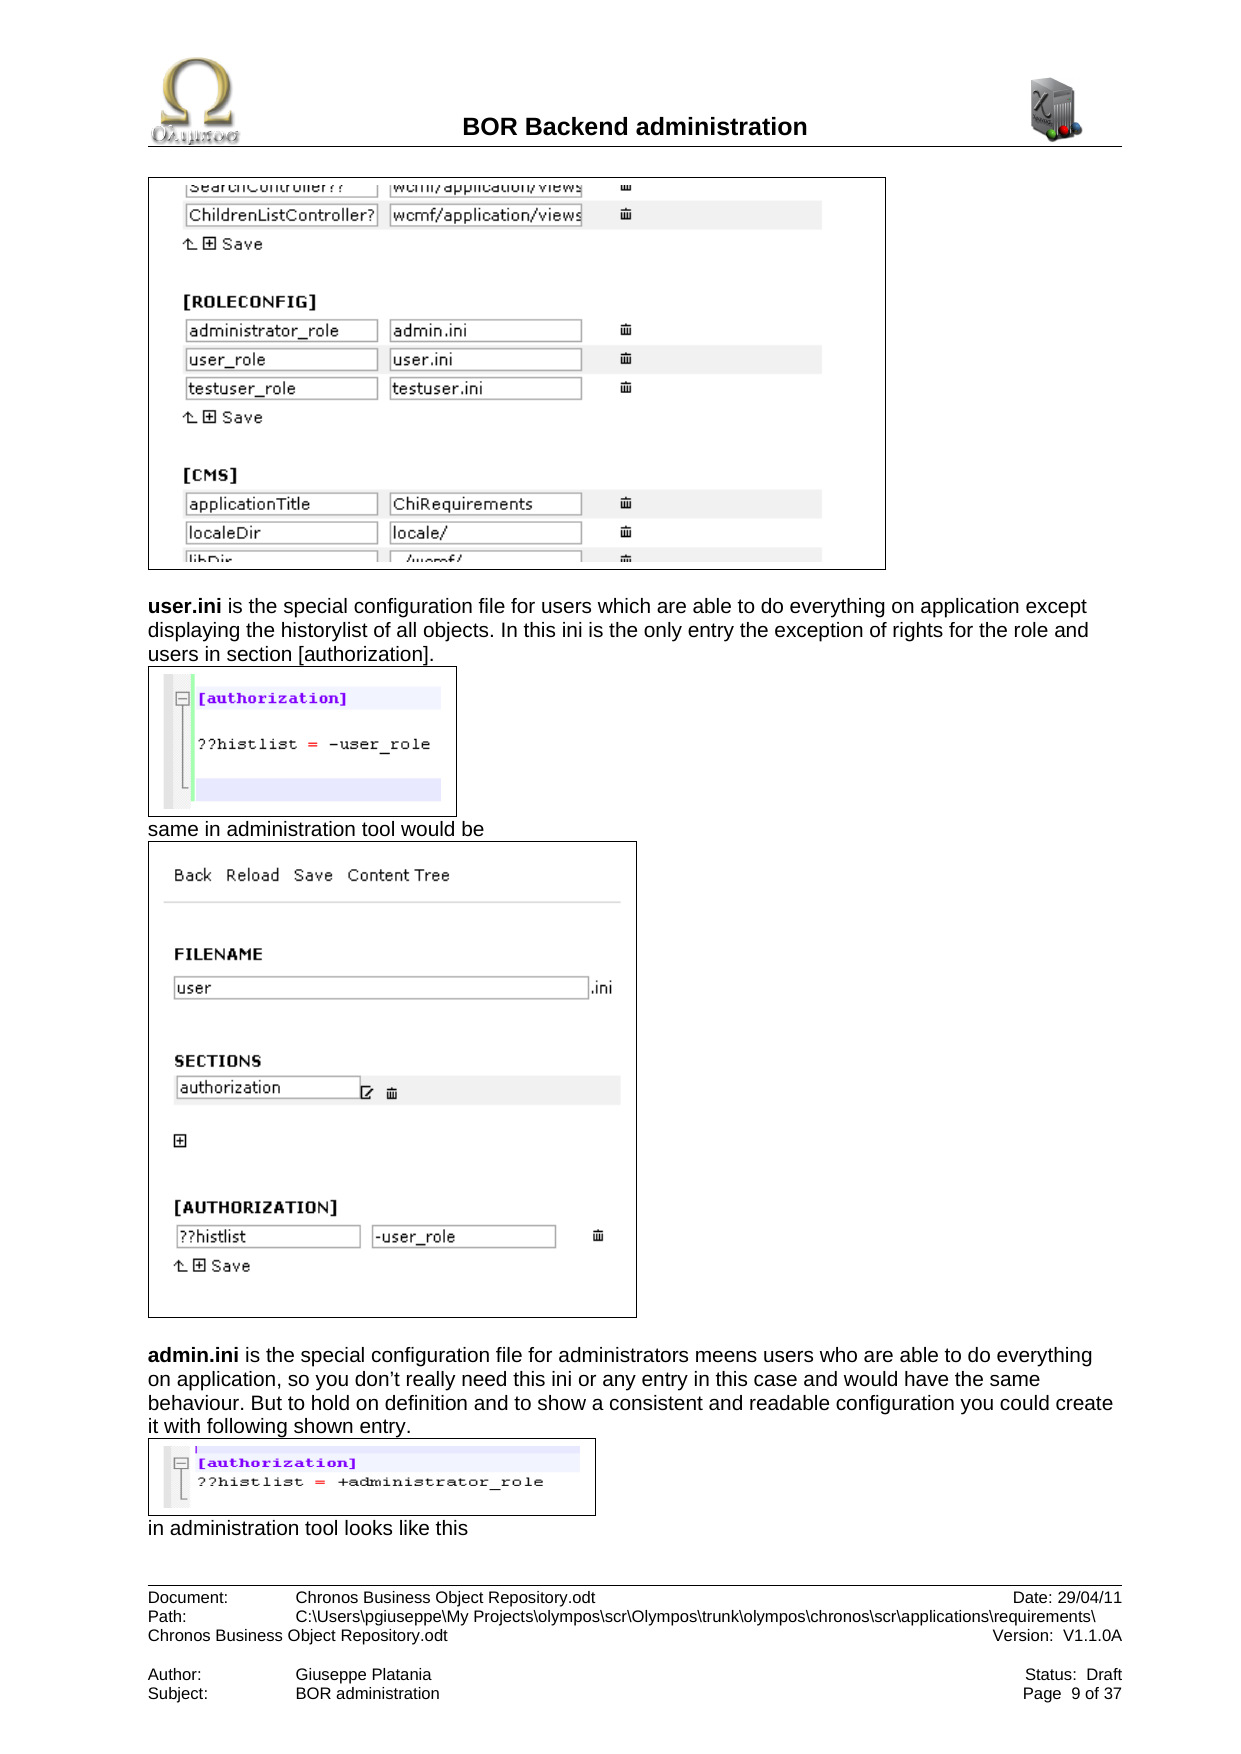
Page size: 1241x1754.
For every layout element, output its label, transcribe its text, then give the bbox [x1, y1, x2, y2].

picture [1029, 75, 1085, 143]
text in administration tool looks like this [148, 1516, 1122, 1540]
picture [147, 55, 242, 145]
picture [163, 185, 871, 562]
picture [163, 674, 441, 809]
text admin.ini is the special configuration file for administrators meens users who are able to do everything on application, so you don’t really need this ini or any entry in this case and would have the same behaviour. But to hold on definition and to show a consistent and readable configuration you could create it with following shown entry. [148, 1342, 1122, 1438]
picture [163, 1446, 580, 1508]
text user.ini is the special configuration file for users which are able to do everything on application except displaying the historylist of all objects. In this ini is the only entry the exception of rights for the role and users in section [authorization]. [148, 594, 1122, 666]
text same in administration tool would be [148, 817, 1122, 841]
picture [163, 849, 621, 1310]
